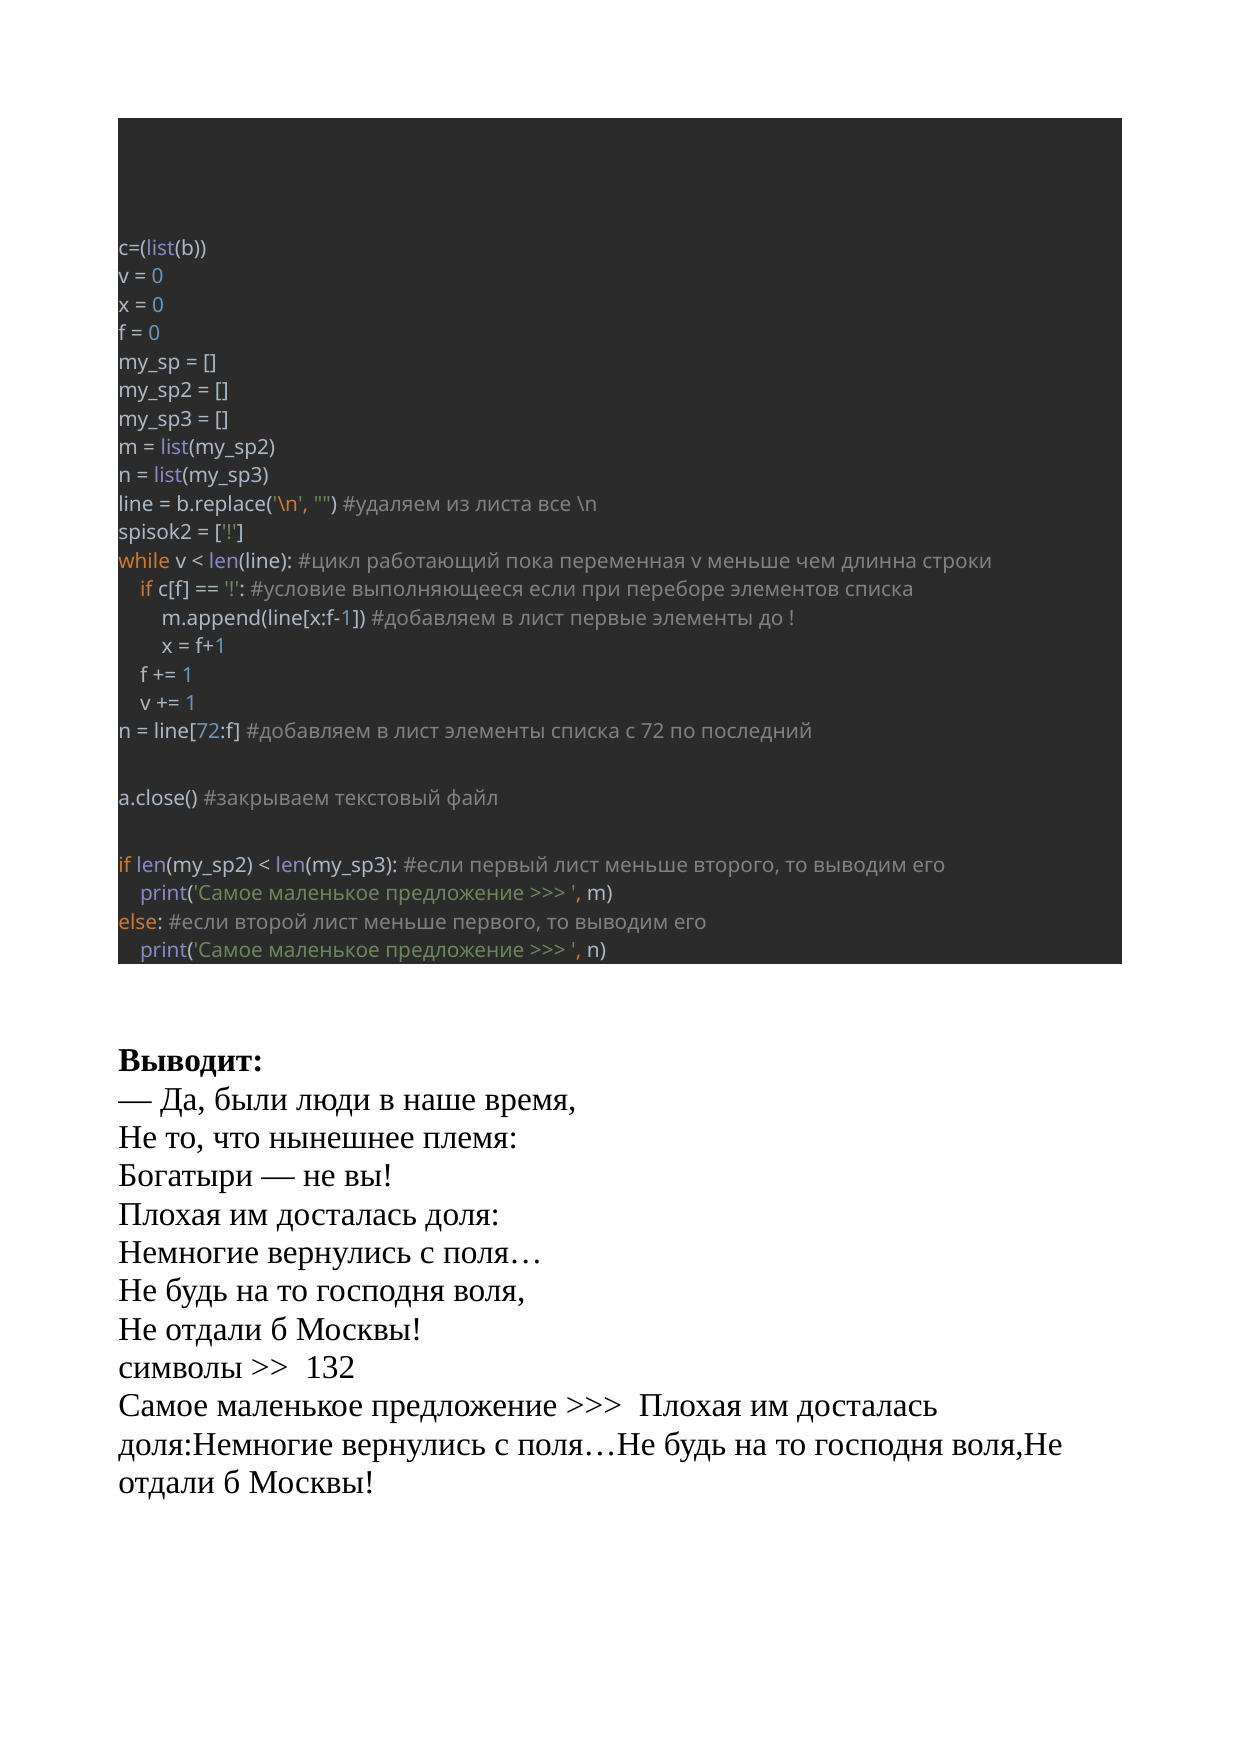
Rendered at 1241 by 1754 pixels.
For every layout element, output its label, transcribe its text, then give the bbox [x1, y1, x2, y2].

text Самое маленькое предложение >>> Плохая им досталась доля:Немногие вернулись с поля…Не будь на то господня воля,Не отдали б Москвы! [118, 1386, 1122, 1501]
text — Да, были люди в наше время, [118, 1079, 1122, 1117]
text Богатыри — не вы! [118, 1156, 1122, 1194]
text c=(list(b)) v = 0 x = 0 f = 0 my_sp = [] my_sp2 = [] my_sp3 = [] m = list(my_sp2) n = list(my_sp3) line = b.replace('\n', "") #удаляем из листа все \n spisok2 = ['!'] while v < len(line): #цикл работающий пока переменная v меньше чем длинна строки if c[f] == '!': #условие выполняющееся если при переборе элементов списка m.append(line[x:f-1]) #добавляем в лист первые элементы до ! x = f+1 f += 1 v += 1 n = line[72:f] #добавляем в лист элементы списка с 72 по последний a.close() #закрываем текстовый файл if len(my_sp2) < len(my_sp3): #если первый лист меньше второго, то выводим его print('Самое маленькое предложение >>> ', m) else: #если второй лист меньше первого, то выводим его print('Самое маленькое предложение >>> ', n) [118, 118, 1122, 964]
text Выводит: [118, 1041, 1122, 1079]
text Немногие вернулись с поля… [118, 1232, 1122, 1271]
text Плохая им досталась доля: [118, 1194, 1122, 1232]
text Не то, что нынешнее племя: [118, 1117, 1122, 1156]
text символы >> 132 [118, 1347, 1122, 1386]
text Не отдали б Москвы! [118, 1309, 1122, 1347]
text Не будь на то господня воля, [118, 1271, 1122, 1309]
